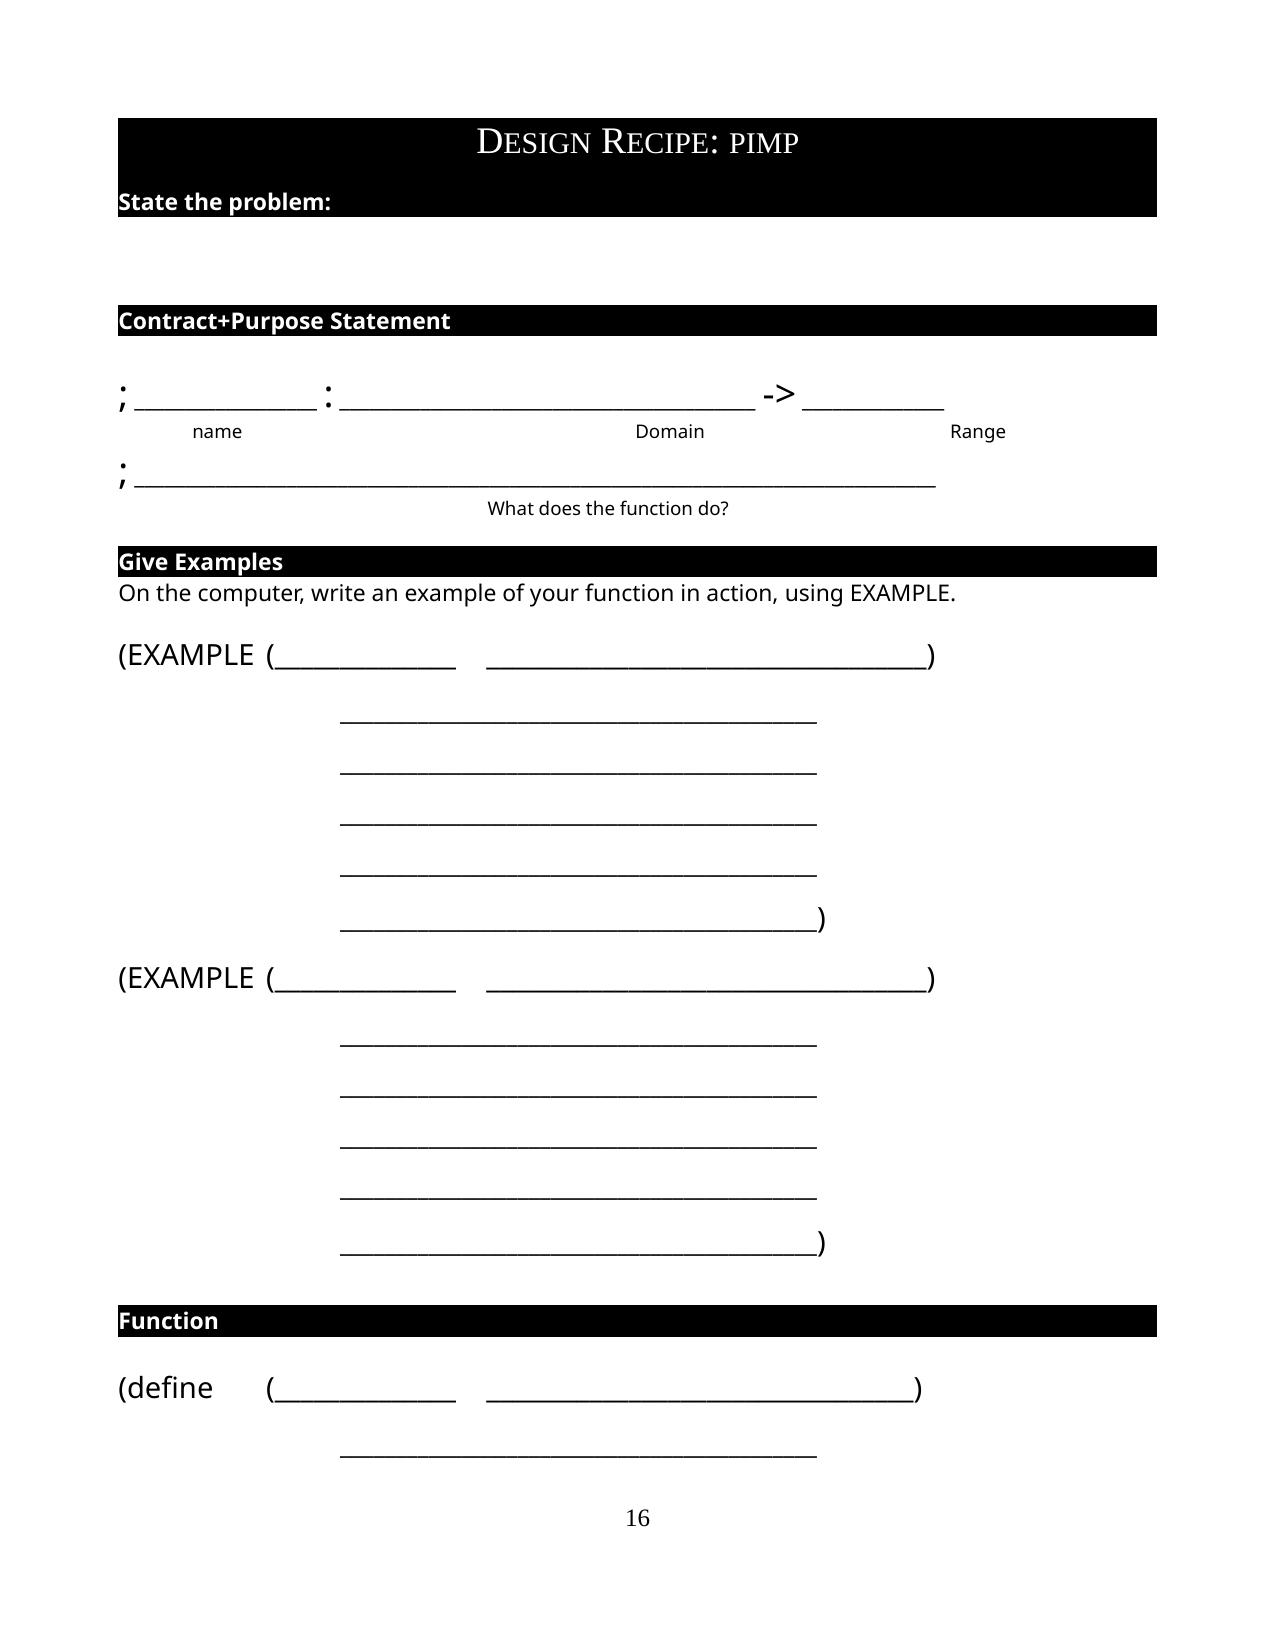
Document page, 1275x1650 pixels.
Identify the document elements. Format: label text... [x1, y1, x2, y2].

text ___________________________________________ [118, 693, 1157, 728]
text ___________________________________________ [118, 1068, 1157, 1102]
text ___________________________________________ [118, 744, 1157, 779]
text What does the function do? [118, 495, 1157, 521]
subtitle Give Examples [118, 546, 1157, 577]
text ; __________________ : _________________________________________ -> ______________ [118, 367, 1157, 418]
text (define (______________ _________________________________) [118, 1368, 1157, 1407]
subtitle Contract+Purpose Statement [118, 305, 1157, 336]
text ___________________________________________) [118, 898, 1157, 937]
text On the computer, write an example of your function in action, using EXAMPLE. [118, 577, 1157, 608]
text ___________________________________________ [118, 1119, 1157, 1153]
subtitle Function [118, 1305, 1157, 1337]
text name Domain Range [118, 418, 1157, 444]
text (EXAMPLE (______________ __________________________________) [118, 634, 1157, 674]
text (EXAMPLE (______________ __________________________________) [118, 957, 1157, 997]
text ___________________________________________ [118, 1170, 1157, 1204]
text ___________________________________________ [118, 1017, 1157, 1051]
text ___________________________________________ [118, 1427, 1157, 1461]
text ___________________________________________) [118, 1221, 1157, 1261]
text ___________________________________________ [118, 847, 1157, 881]
subtitle Design Recipe: pimp [118, 118, 1157, 161]
text ; _______________________________________________________________________________ [118, 444, 1157, 495]
text ___________________________________________ [118, 796, 1157, 830]
subtitle State the problem: [118, 186, 1157, 217]
